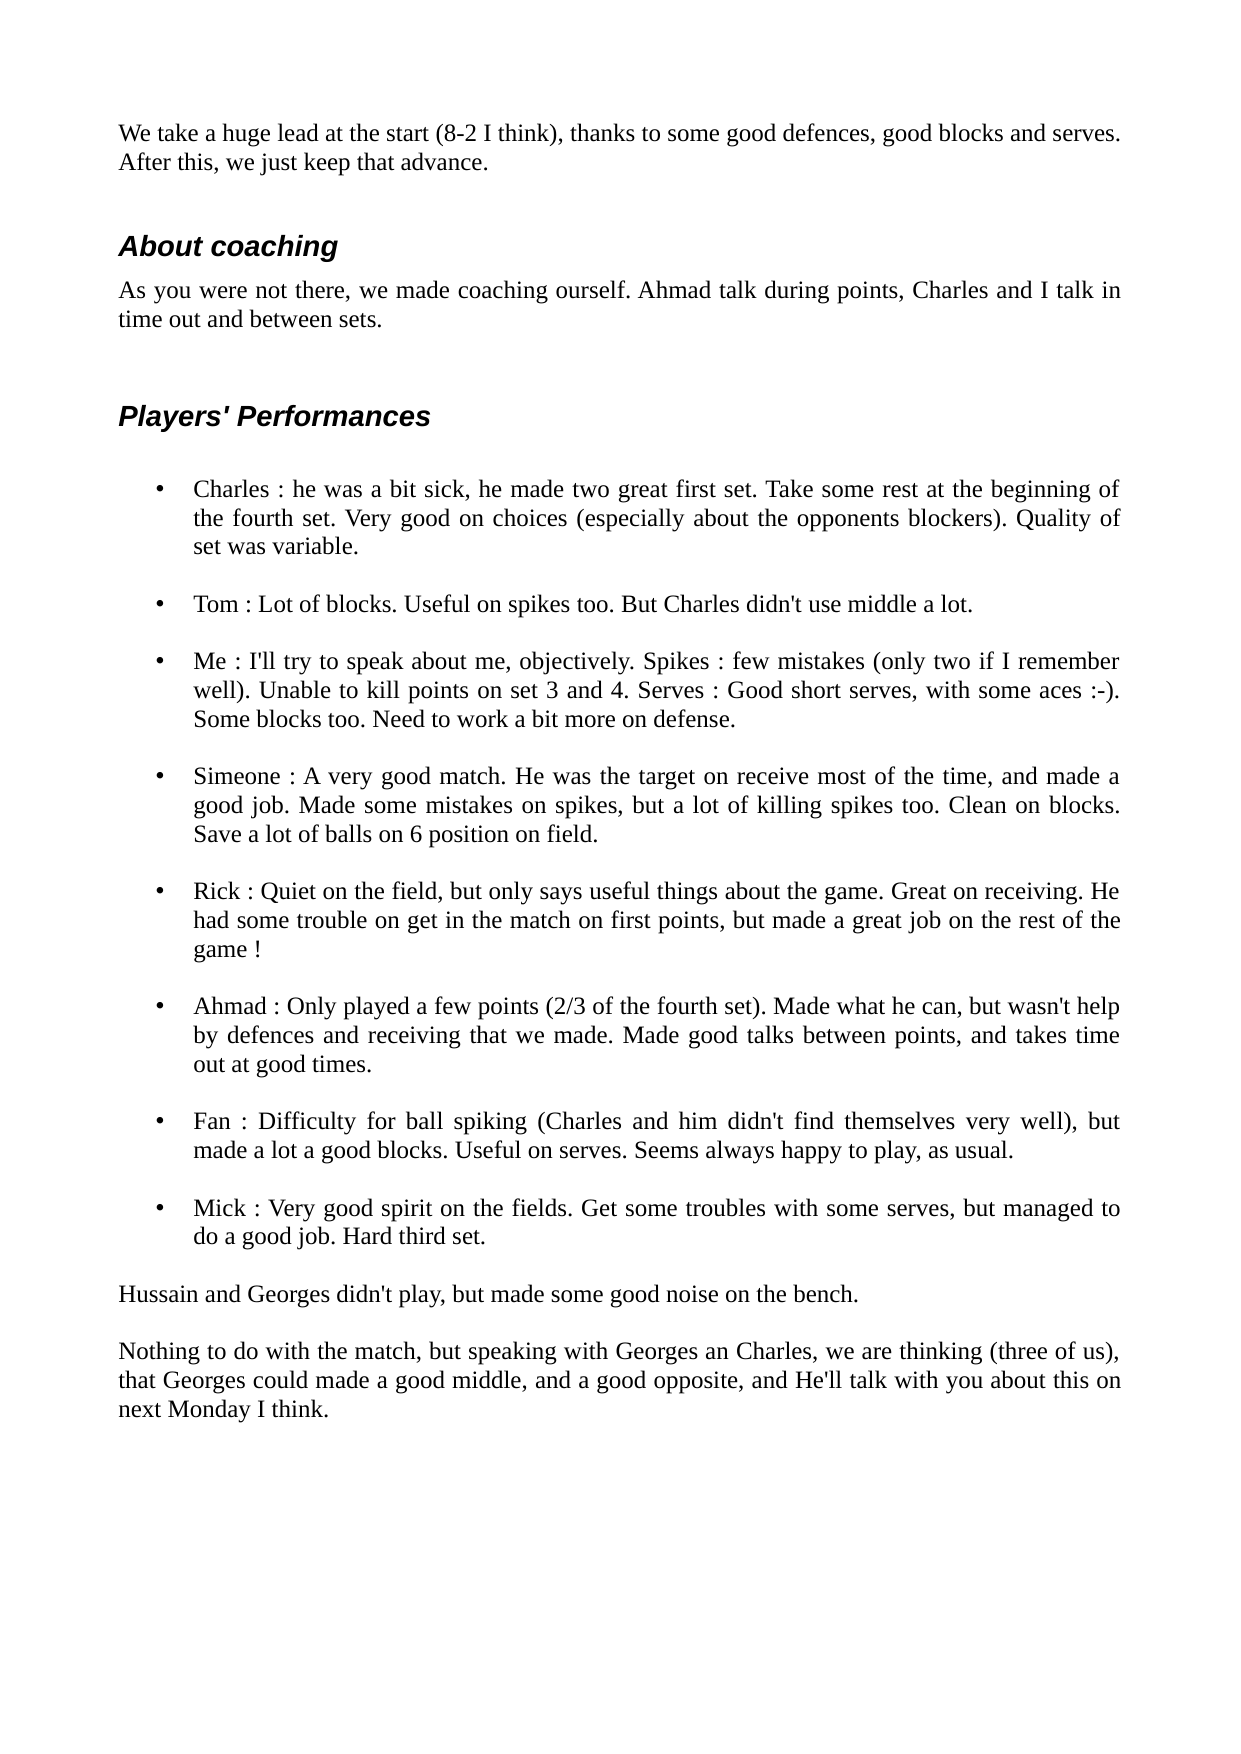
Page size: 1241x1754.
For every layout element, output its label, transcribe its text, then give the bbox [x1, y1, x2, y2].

text Hussain and Georges didn't play, but made some good noise on the bench. [118, 1279, 1122, 1308]
list Rick : Quiet on the field, but only says useful things about the game. Great on receiving. He had some trouble on get in the match on first points, but made a great job on the rest of the game ! [156, 876, 1122, 963]
subtitle Players' Performances [118, 399, 1122, 433]
text We take a huge lead at the start (8-2 I think), thanks to some good defences, good blocks and serves. After this, we just keep that advance. [118, 118, 1122, 176]
text As you were not there, we made coaching ourself. Ahmad talk during points, Charles and I talk in time out and between sets. [118, 275, 1122, 333]
text Nothing to do with the match, but speaking with Georges an Charles, we are thinking (three of us), that Georges could made a good middle, and a good opposite, and He'll talk with you about this on next Monday I think. [118, 1336, 1122, 1423]
list Me : I'll try to speak about me, objectively. Spikes : few mistakes (only two if I remember well). Unable to kill points on set 3 and 4. Serves : Good short serves, with some aces :-). Some blocks too. Need to work a bit more on defense. [156, 646, 1122, 733]
list Ahmad : Only played a few points (2/3 of the fourth set). Made what he can, but wasn't help by defences and receiving that we made. Made good talks between points, and takes time out at good times. [156, 991, 1122, 1078]
list Simeone : A very good match. He was the target on receive most of the time, and made a good job. Made some mistakes on spikes, but a lot of killing spikes too. Clean on blocks. Save a lot of balls on 6 position on field. [156, 761, 1122, 848]
list Tom : Lot of blocks. Useful on spikes too. But Charles didn't use middle a lot. [156, 589, 1122, 618]
subtitle About coaching [118, 229, 1122, 263]
list Charles : he was a bit sick, he made two great first set. Take some rest at the beginning of the fourth set. Very good on choices (especially about the opponents blockers). Quality of set was variable. [156, 474, 1122, 560]
list Fan : Difficulty for ball spiking (Charles and him didn't find themselves very well), but made a lot a good blocks. Useful on serves. Seems always happy to play, as usual. [156, 1106, 1122, 1164]
list Mick : Very good spirit on the fields. Get some troubles with some serves, but managed to do a good job. Hard third set. [156, 1193, 1122, 1250]
